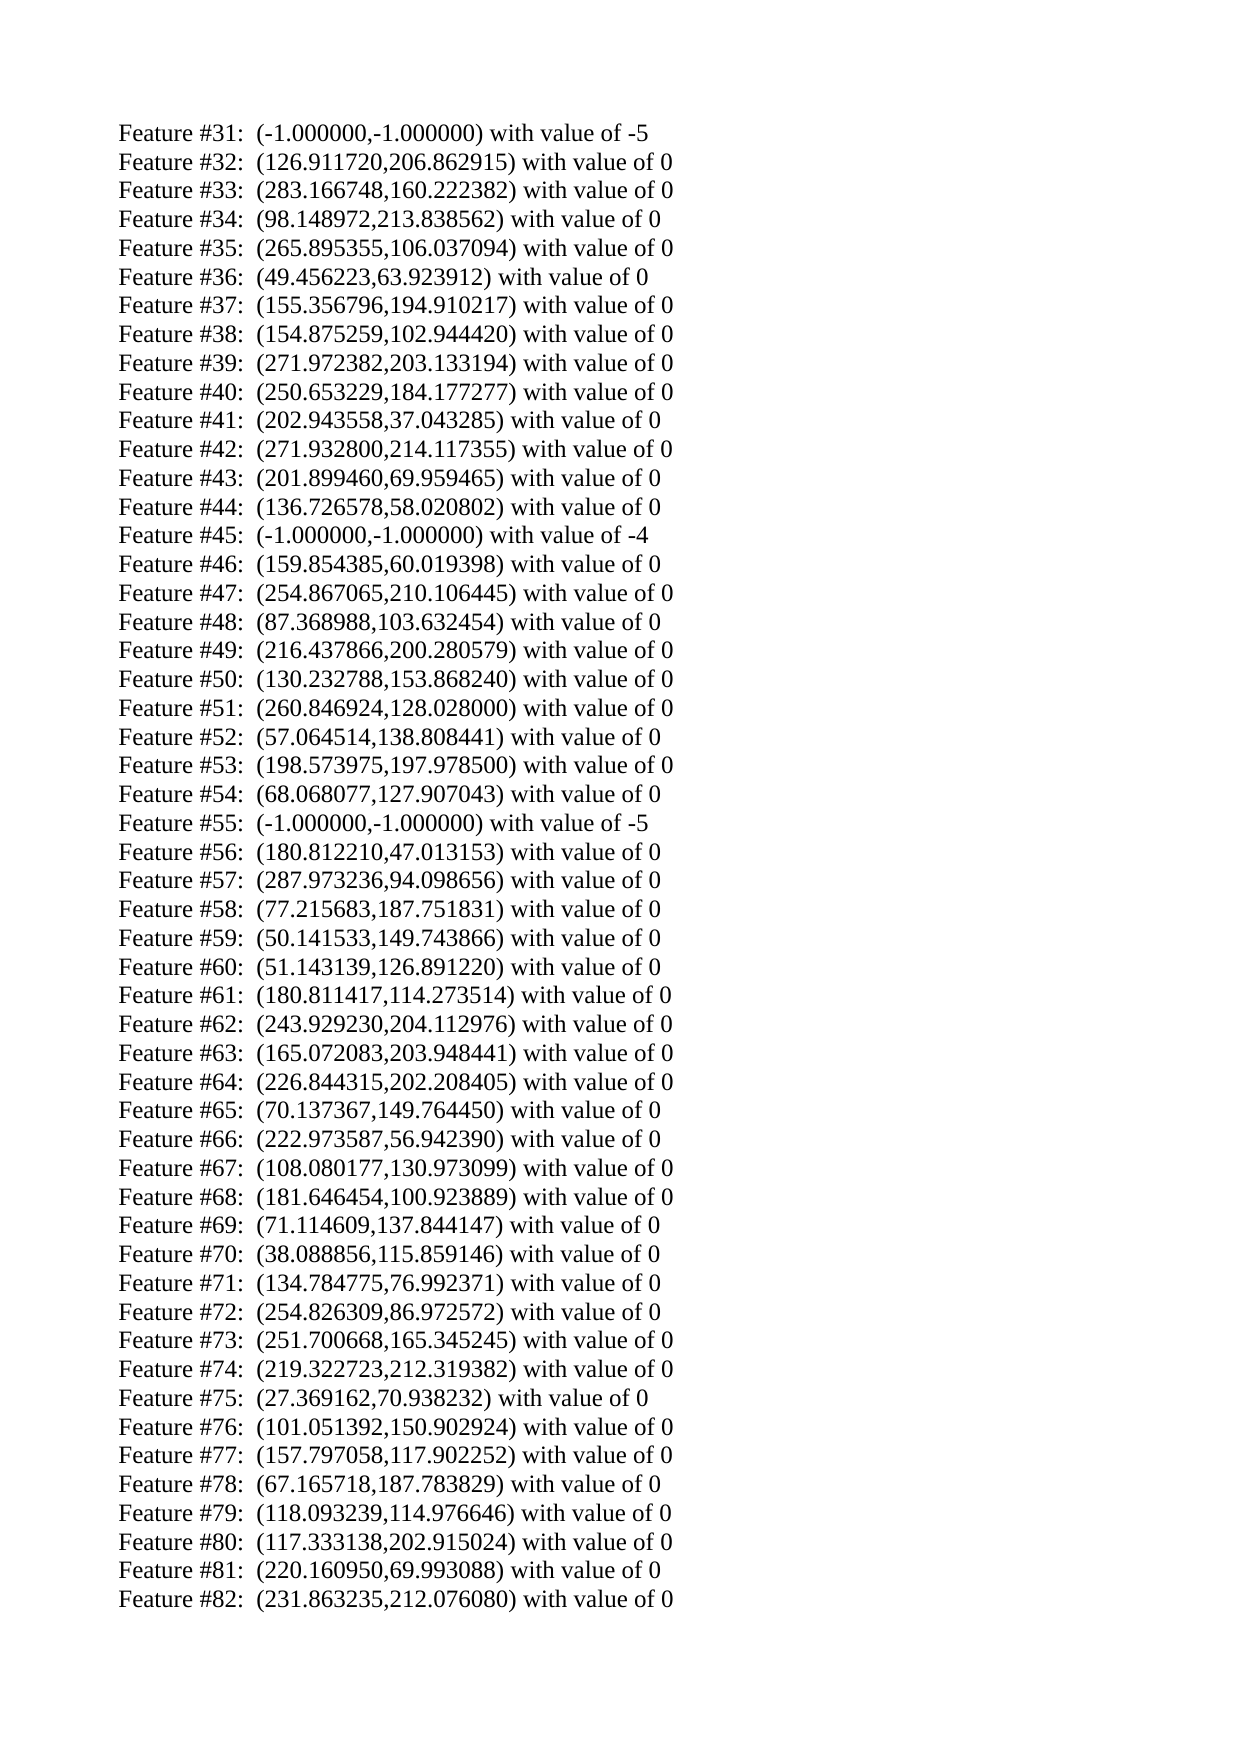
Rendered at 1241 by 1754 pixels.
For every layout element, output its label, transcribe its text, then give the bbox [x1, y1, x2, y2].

text Feature #61: (180.811417,114.273514) with value of 0 [118, 981, 1122, 1009]
text Feature #64: (226.844315,202.208405) with value of 0 [118, 1067, 1122, 1096]
text Feature #72: (254.826309,86.972572) with value of 0 [118, 1297, 1122, 1326]
text Feature #38: (154.875259,102.944420) with value of 0 [118, 319, 1122, 348]
text Feature #57: (287.973236,94.098656) with value of 0 [118, 866, 1122, 894]
text Feature #43: (201.899460,69.959465) with value of 0 [118, 463, 1122, 492]
text Feature #56: (180.812210,47.013153) with value of 0 [118, 837, 1122, 866]
text Feature #77: (157.797058,117.902252) with value of 0 [118, 1441, 1122, 1469]
text Feature #46: (159.854385,60.019398) with value of 0 [118, 549, 1122, 578]
text Feature #35: (265.895355,106.037094) with value of 0 [118, 233, 1122, 262]
text Feature #60: (51.143139,126.891220) with value of 0 [118, 952, 1122, 981]
text Feature #41: (202.943558,37.043285) with value of 0 [118, 406, 1122, 434]
text Feature #42: (271.932800,214.117355) with value of 0 [118, 434, 1122, 463]
text Feature #33: (283.166748,160.222382) with value of 0 [118, 176, 1122, 204]
text Feature #36: (49.456223,63.923912) with value of 0 [118, 262, 1122, 291]
text Feature #69: (71.114609,137.844147) with value of 0 [118, 1211, 1122, 1239]
text Feature #47: (254.867065,210.106445) with value of 0 [118, 578, 1122, 607]
text Feature #81: (220.160950,69.993088) with value of 0 [118, 1556, 1122, 1584]
text Feature #82: (231.863235,212.076080) with value of 0 [118, 1584, 1122, 1613]
text Feature #78: (67.165718,187.783829) with value of 0 [118, 1469, 1122, 1498]
text Feature #49: (216.437866,200.280579) with value of 0 [118, 636, 1122, 664]
text Feature #71: (134.784775,76.992371) with value of 0 [118, 1268, 1122, 1297]
text Feature #68: (181.646454,100.923889) with value of 0 [118, 1182, 1122, 1211]
text Feature #40: (250.653229,184.177277) with value of 0 [118, 377, 1122, 406]
text Feature #63: (165.072083,203.948441) with value of 0 [118, 1038, 1122, 1067]
text Feature #50: (130.232788,153.868240) with value of 0 [118, 664, 1122, 693]
text Feature #74: (219.322723,212.319382) with value of 0 [118, 1354, 1122, 1383]
text Feature #52: (57.064514,138.808441) with value of 0 [118, 722, 1122, 751]
text Feature #75: (27.369162,70.938232) with value of 0 [118, 1383, 1122, 1412]
text Feature #80: (117.333138,202.915024) with value of 0 [118, 1527, 1122, 1556]
text Feature #66: (222.973587,56.942390) with value of 0 [118, 1124, 1122, 1153]
text Feature #34: (98.148972,213.838562) with value of 0 [118, 204, 1122, 233]
text Feature #48: (87.368988,103.632454) with value of 0 [118, 607, 1122, 636]
text Feature #79: (118.093239,114.976646) with value of 0 [118, 1498, 1122, 1527]
text Feature #67: (108.080177,130.973099) with value of 0 [118, 1153, 1122, 1182]
text Feature #55: (-1.000000,-1.000000) with value of -5 [118, 808, 1122, 837]
text Feature #58: (77.215683,187.751831) with value of 0 [118, 894, 1122, 923]
text Feature #62: (243.929230,204.112976) with value of 0 [118, 1009, 1122, 1038]
text Feature #45: (-1.000000,-1.000000) with value of -4 [118, 521, 1122, 549]
text Feature #59: (50.141533,149.743866) with value of 0 [118, 923, 1122, 952]
text Feature #51: (260.846924,128.028000) with value of 0 [118, 693, 1122, 722]
text Feature #70: (38.088856,115.859146) with value of 0 [118, 1239, 1122, 1268]
text Feature #65: (70.137367,149.764450) with value of 0 [118, 1096, 1122, 1124]
text Feature #44: (136.726578,58.020802) with value of 0 [118, 492, 1122, 521]
text Feature #73: (251.700668,165.345245) with value of 0 [118, 1326, 1122, 1354]
text Feature #54: (68.068077,127.907043) with value of 0 [118, 779, 1122, 808]
text Feature #53: (198.573975,197.978500) with value of 0 [118, 751, 1122, 779]
text Feature #31: (-1.000000,-1.000000) with value of -5 [118, 118, 1122, 147]
text Feature #76: (101.051392,150.902924) with value of 0 [118, 1412, 1122, 1441]
text Feature #37: (155.356796,194.910217) with value of 0 [118, 291, 1122, 319]
text Feature #39: (271.972382,203.133194) with value of 0 [118, 348, 1122, 377]
text Feature #32: (126.911720,206.862915) with value of 0 [118, 147, 1122, 176]
